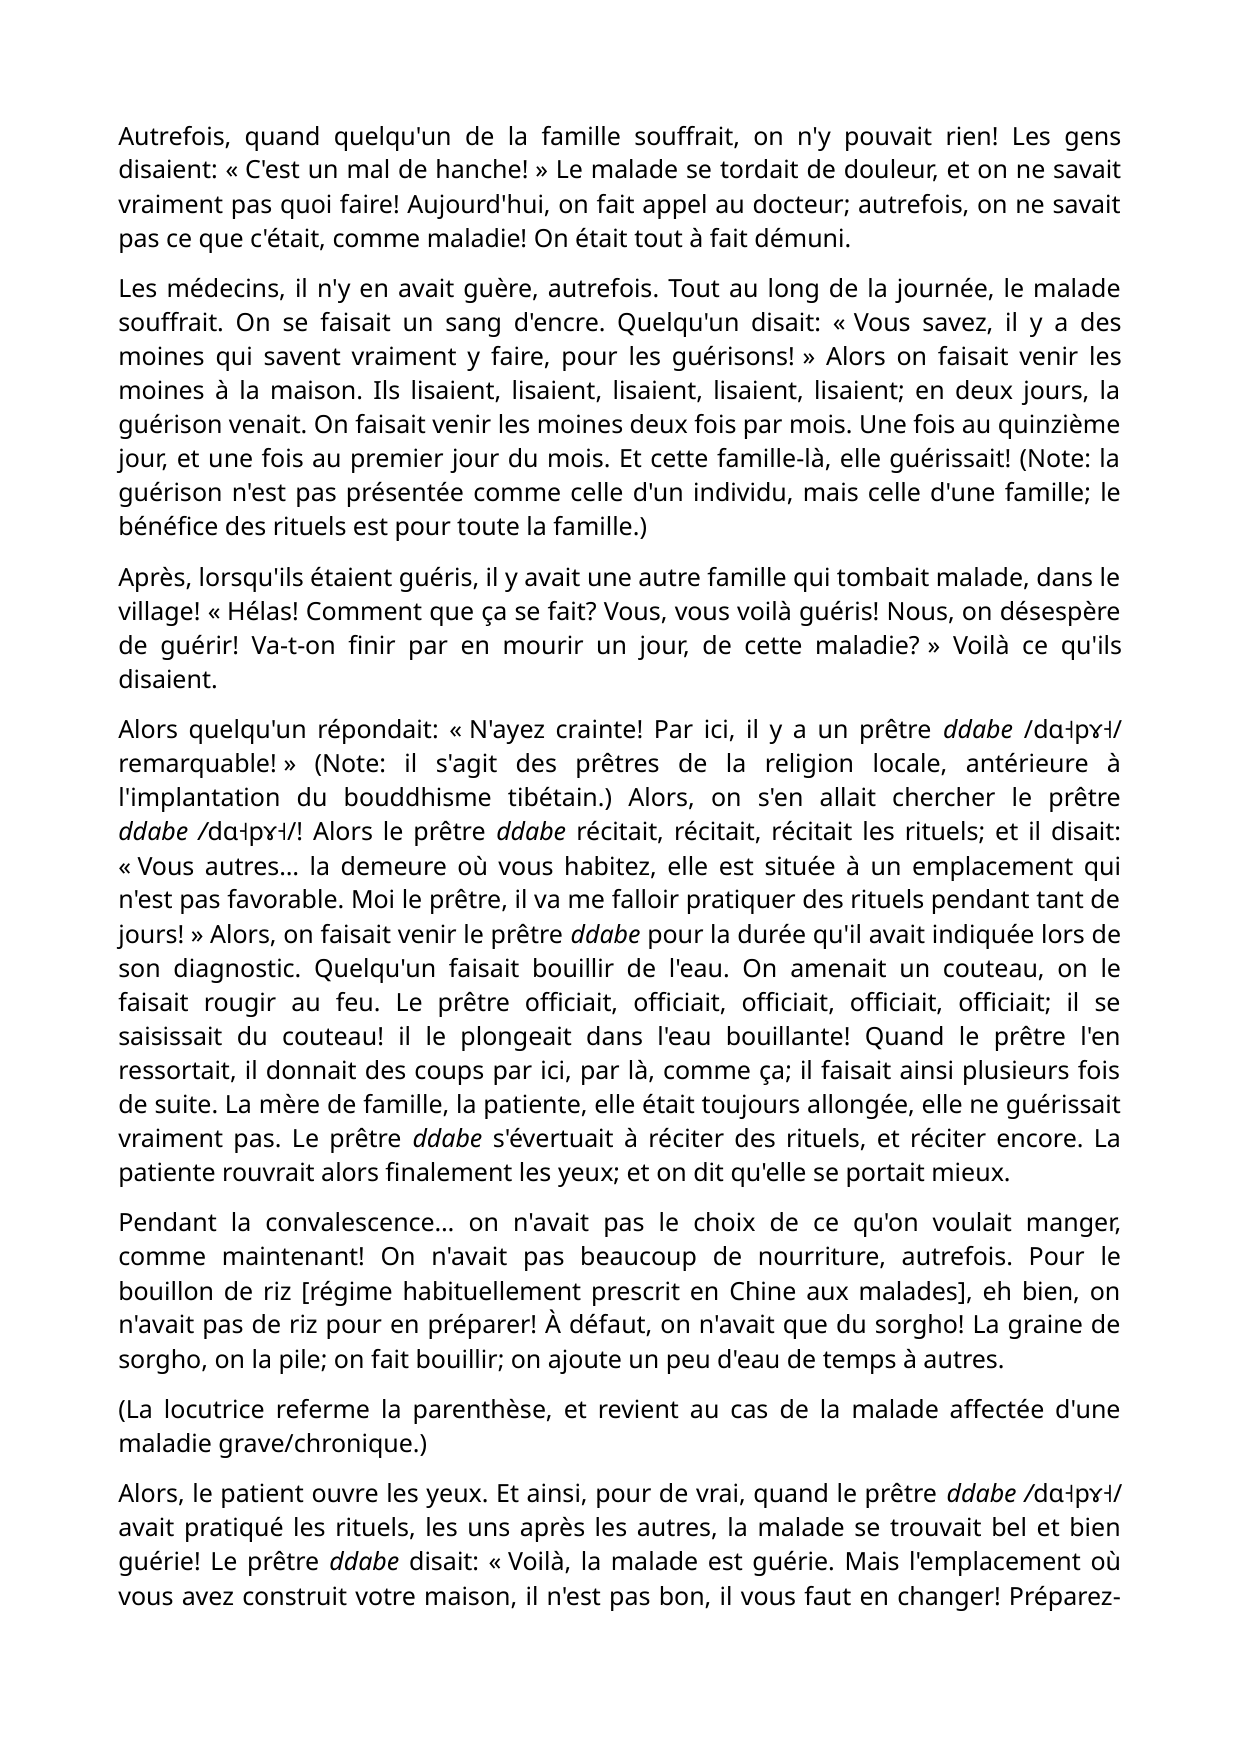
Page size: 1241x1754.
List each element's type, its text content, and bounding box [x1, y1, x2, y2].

text Les médecins, il n'y en avait guère, autrefois. Tout au long de la journée, le malade souffrait. On se faisait un sang d'encre. Quelqu'un disait: « Vous savez, il y a des moines qui savent vraiment y faire, pour les guérisons! » Alors on faisait venir les moines à la maison. Ils lisaient, lisaient, lisaient, lisaient, lisaient; en deux jours, la guérison venait. On faisait venir les moines deux fois par mois. Une fois au quinzième jour, et une fois au premier jour du mois. Et cette famille-là, elle guérissait! (Note: la guérison n'est pas présentée comme celle d'un individu, mais celle d'une famille; le bénéfice des rituels est pour toute la famille.) [118, 271, 1122, 543]
text Après, lorsqu'ils étaient guéris, il y avait une autre famille qui tombait malade, dans le village! « Hélas! Comment que ça se fait? Vous, vous voilà guéris! Nous, on désespère de guérir! Va-t-on finir par en mourir un jour, de cette maladie? » Voilà ce qu'ils disaient. [118, 559, 1122, 696]
text Autrefois, quand quelqu'un de la famille souffrait, on n'y pouvait rien! Les gens disaient: « C'est un mal de hanche! » Le malade se tordait de douleur, et on ne savait vraiment pas quoi faire! Aujourd'hui, on fait appel au docteur; autrefois, on ne savait pas ce que c'était, comme maladie! On était tout à fait démuni. [118, 118, 1122, 254]
text Pendant la convalescence… on n'avait pas le choix de ce qu'on voulait manger, comme maintenant! On n'avait pas beaucoup de nourriture, autrefois. Pour le bouillon de riz [régime habituellement prescrit en Chine aux malades], eh bien, on n'avait pas de riz pour en préparer! À défaut, on n'avait que du sorgho! La graine de sorgho, on la pile; on fait bouillir; on ajoute un peu d'eau de temps à autres. [118, 1205, 1122, 1375]
text (La locutrice referme la parenthèse, et revient au cas de la malade affectée d'une maladie grave/chronique.) [118, 1392, 1122, 1460]
text Alors, le patient ouvre les yeux. Et ainsi, pour de vrai, quand le prêtre ddabe /dɑ˧pɤ˧/ avait pratiqué les rituels, les uns après les autres, la malade se trouvait bel et bien guérie! Le prêtre ddabe disait: « Voilà, la malade est guérie. Mais l'emplacement où vous avez construit votre maison, il n'est pas bon, il vous faut en changer! Préparez- [118, 1476, 1122, 1612]
text Alors quelqu'un répondait: « N'ayez crainte! Par ici, il y a un prêtre ddabe /dɑ˧pɤ˧/ remarquable! » (Note: il s'agit des prêtres de la religion locale, antérieure à l'implantation du bouddhisme tibétain.) Alors, on s'en allait chercher le prêtre ddabe /dɑ˧pɤ˧/! Alors le prêtre ddabe récitait, récitait, récitait les rituels; et il disait: « Vous autres… la demeure où vous habitez, elle est située à un emplacement qui n'est pas favorable. Moi le prêtre, il va me falloir pratiquer des rituels pendant tant de jours! » Alors, on faisait venir le prêtre ddabe pour la durée qu'il avait indiquée lors de son diagnostic. Quelqu'un faisait bouillir de l'eau. On amenait un couteau, on le faisait rougir au feu. Le prêtre officiait, officiait, officiait, officiait, officiait; il se saisissait du couteau! il le plongeait dans l'eau bouillante! Quand le prêtre l'en ressortait, il donnait des coups par ici, par là, comme ça; il faisait ainsi plusieurs fois de suite. La mère de famille, la patiente, elle était toujours allongée, elle ne guérissait vraiment pas. Le prêtre ddabe s'évertuait à réciter des rituels, et réciter encore. La patiente rouvrait alors finalement les yeux; et on dit qu'elle se portait mieux. [118, 712, 1122, 1189]
